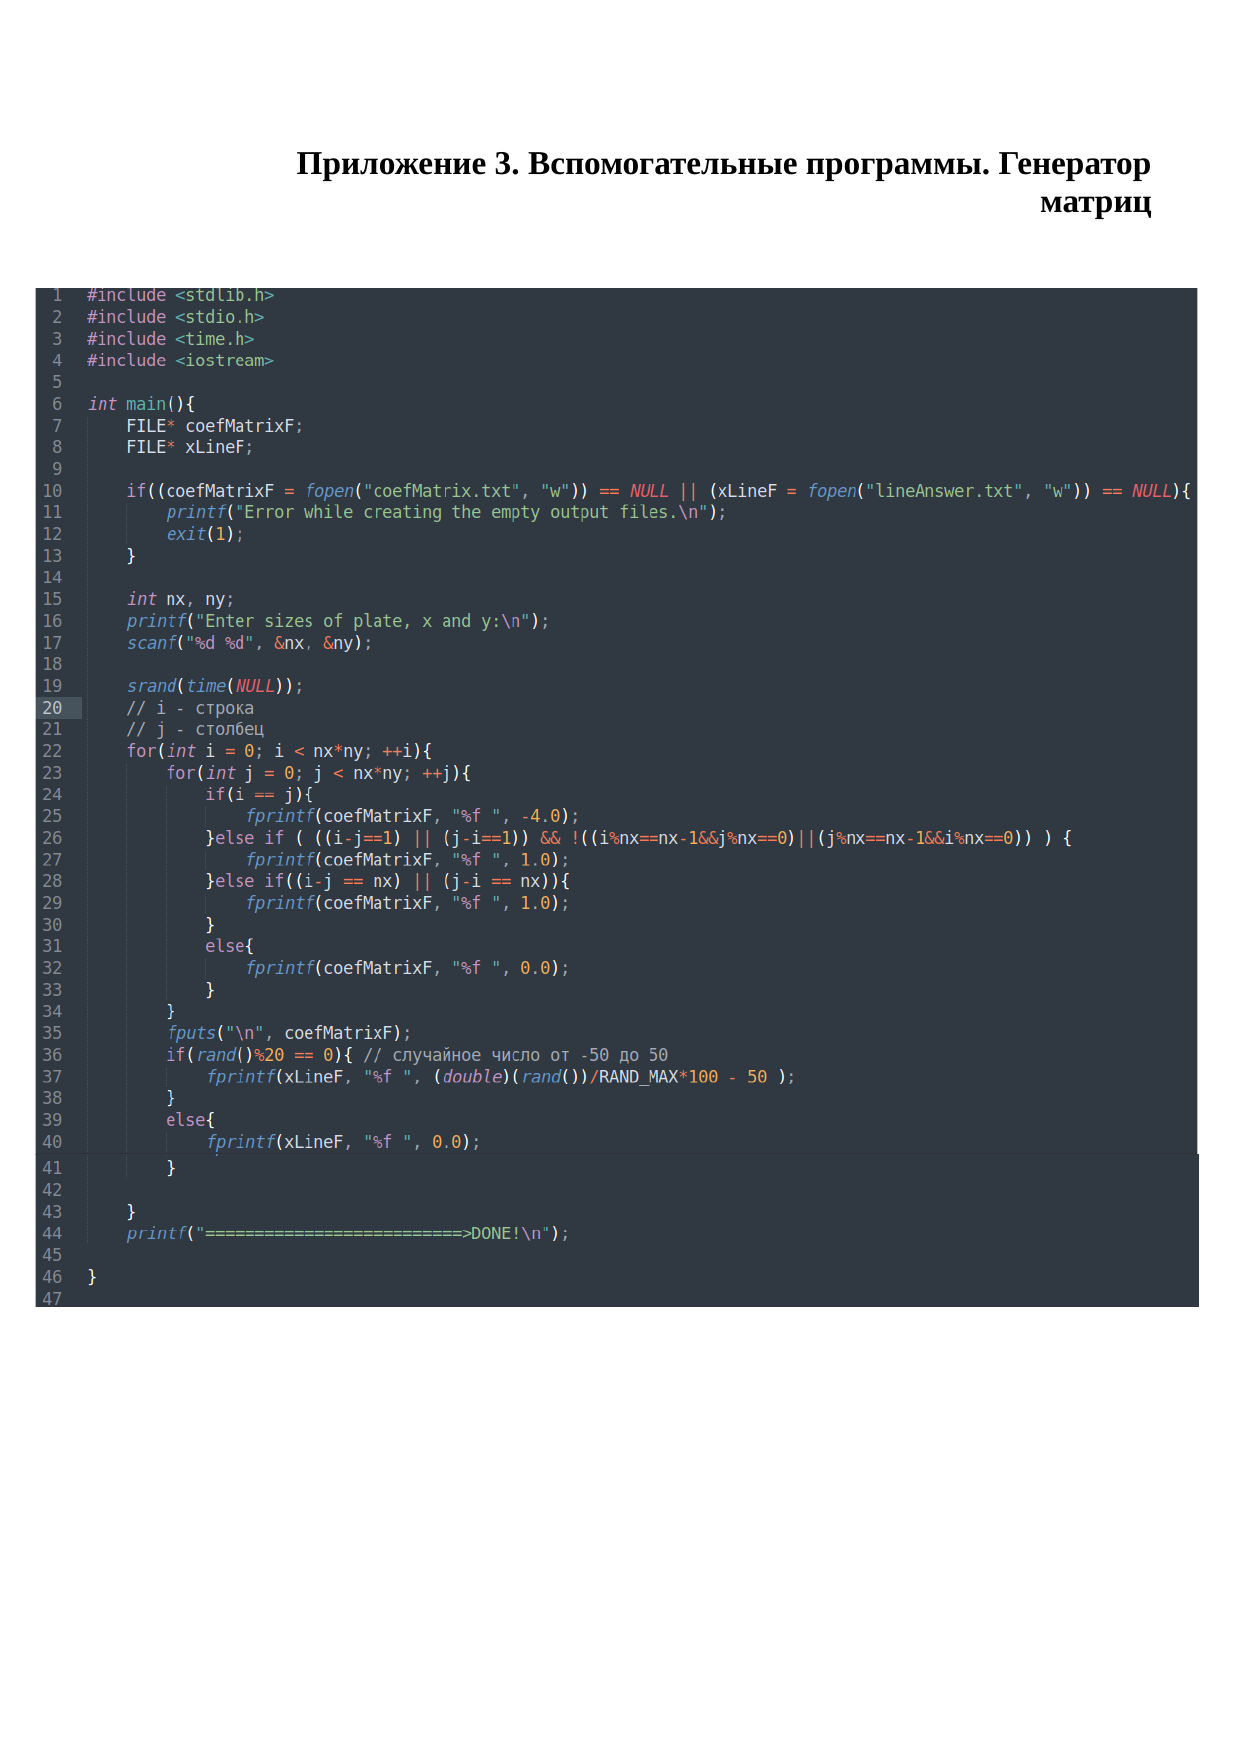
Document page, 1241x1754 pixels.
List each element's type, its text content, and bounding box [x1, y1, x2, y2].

subtitle Приложение 3. Вспомогательные программы. Генератор матриц [177, 143, 1152, 220]
picture [35, 288, 1199, 1307]
